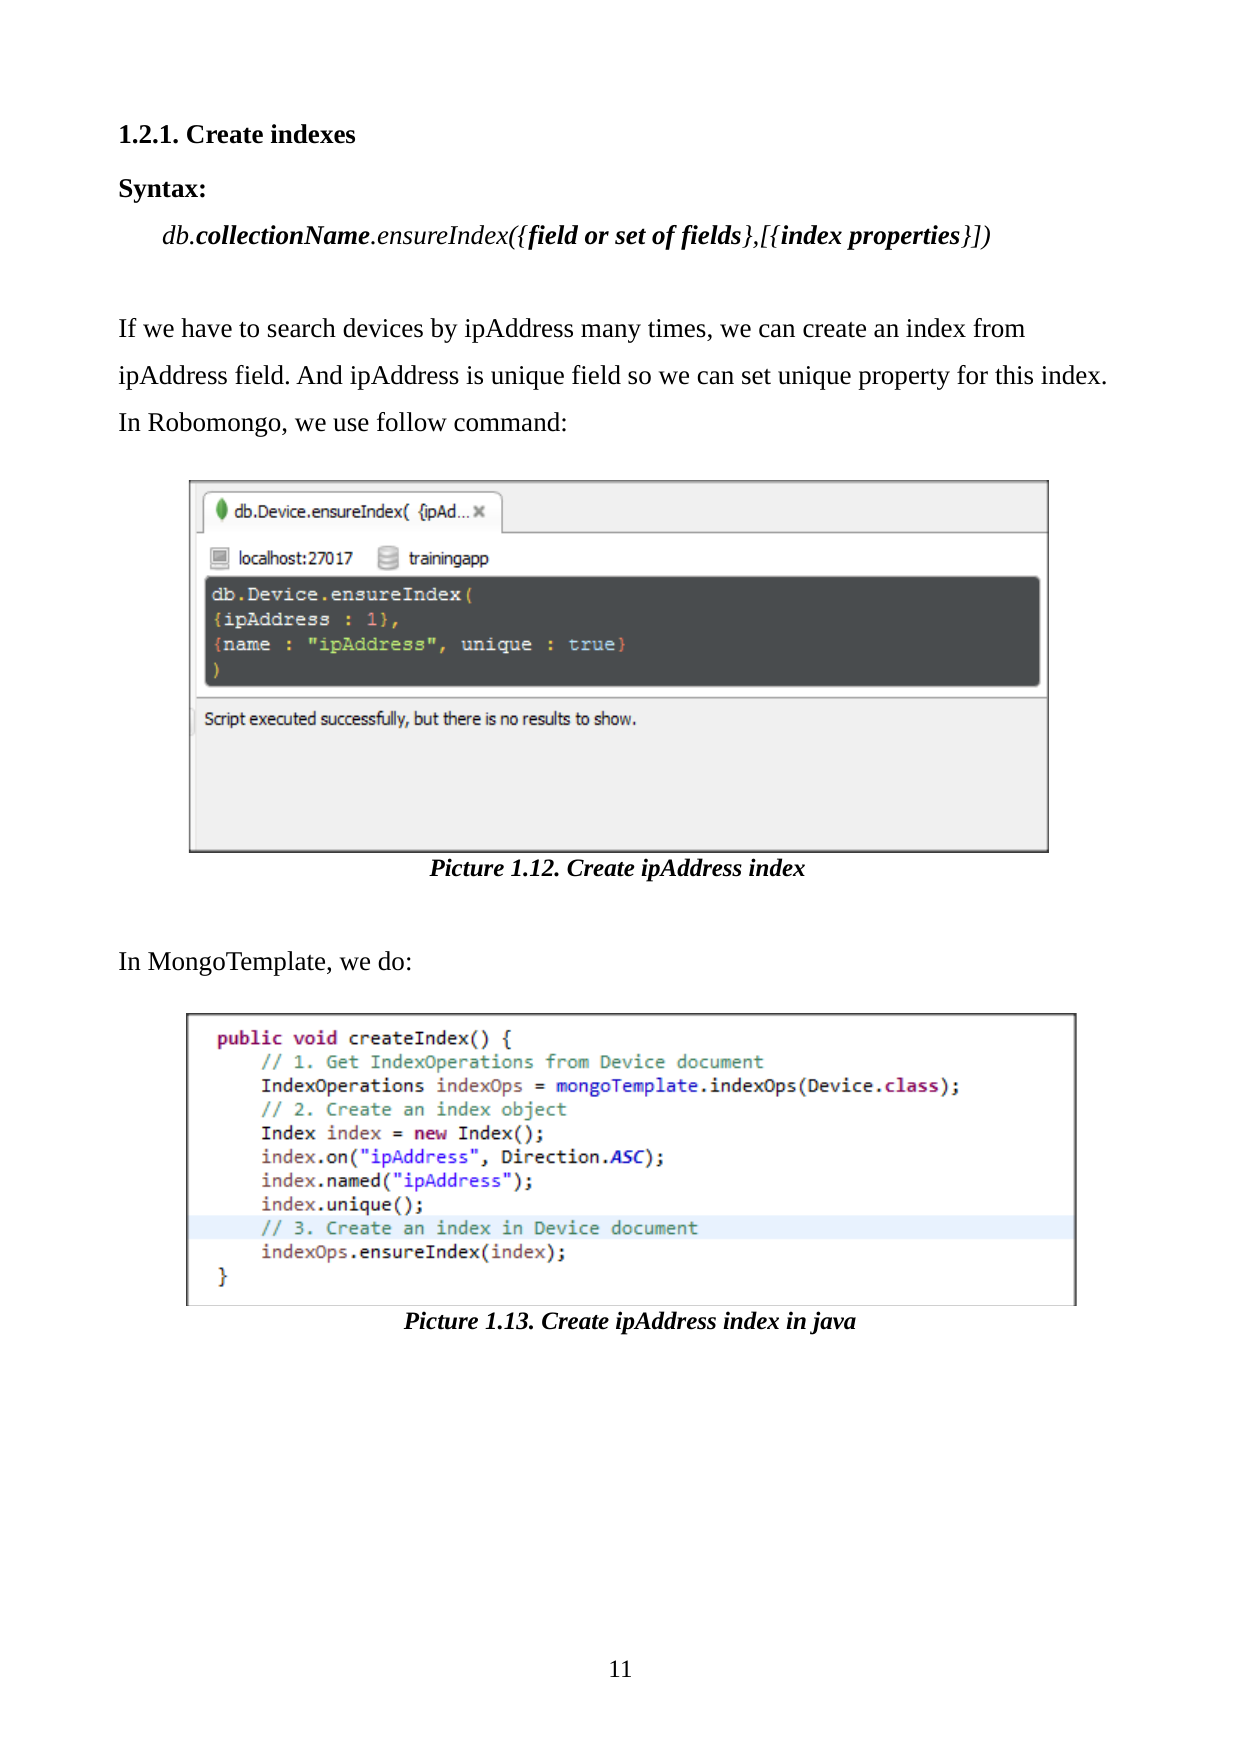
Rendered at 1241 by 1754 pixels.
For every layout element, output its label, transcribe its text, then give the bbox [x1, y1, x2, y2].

text In Robomongo, we use follow command: [118, 406, 1122, 437]
text Picture 1.12. Create ipAddress index [189, 853, 1049, 881]
text Picture 1.13. Create ipAddress index in java [186, 1306, 1076, 1334]
text Syntax: [118, 172, 1122, 203]
picture [188, 480, 1049, 853]
text In MongoTemplate, we do: [118, 945, 1122, 976]
text If we have to search devices by ipAddress many times, we can create an index from ipAddress field. And ipAddress is unique field so we can set unique property for this index. [118, 312, 1122, 390]
text db.collectionName.ensureIndex({field or set of fields},[{index properties}]) [118, 219, 1122, 250]
subtitle 1.2.1. Create indexes [118, 118, 1122, 149]
